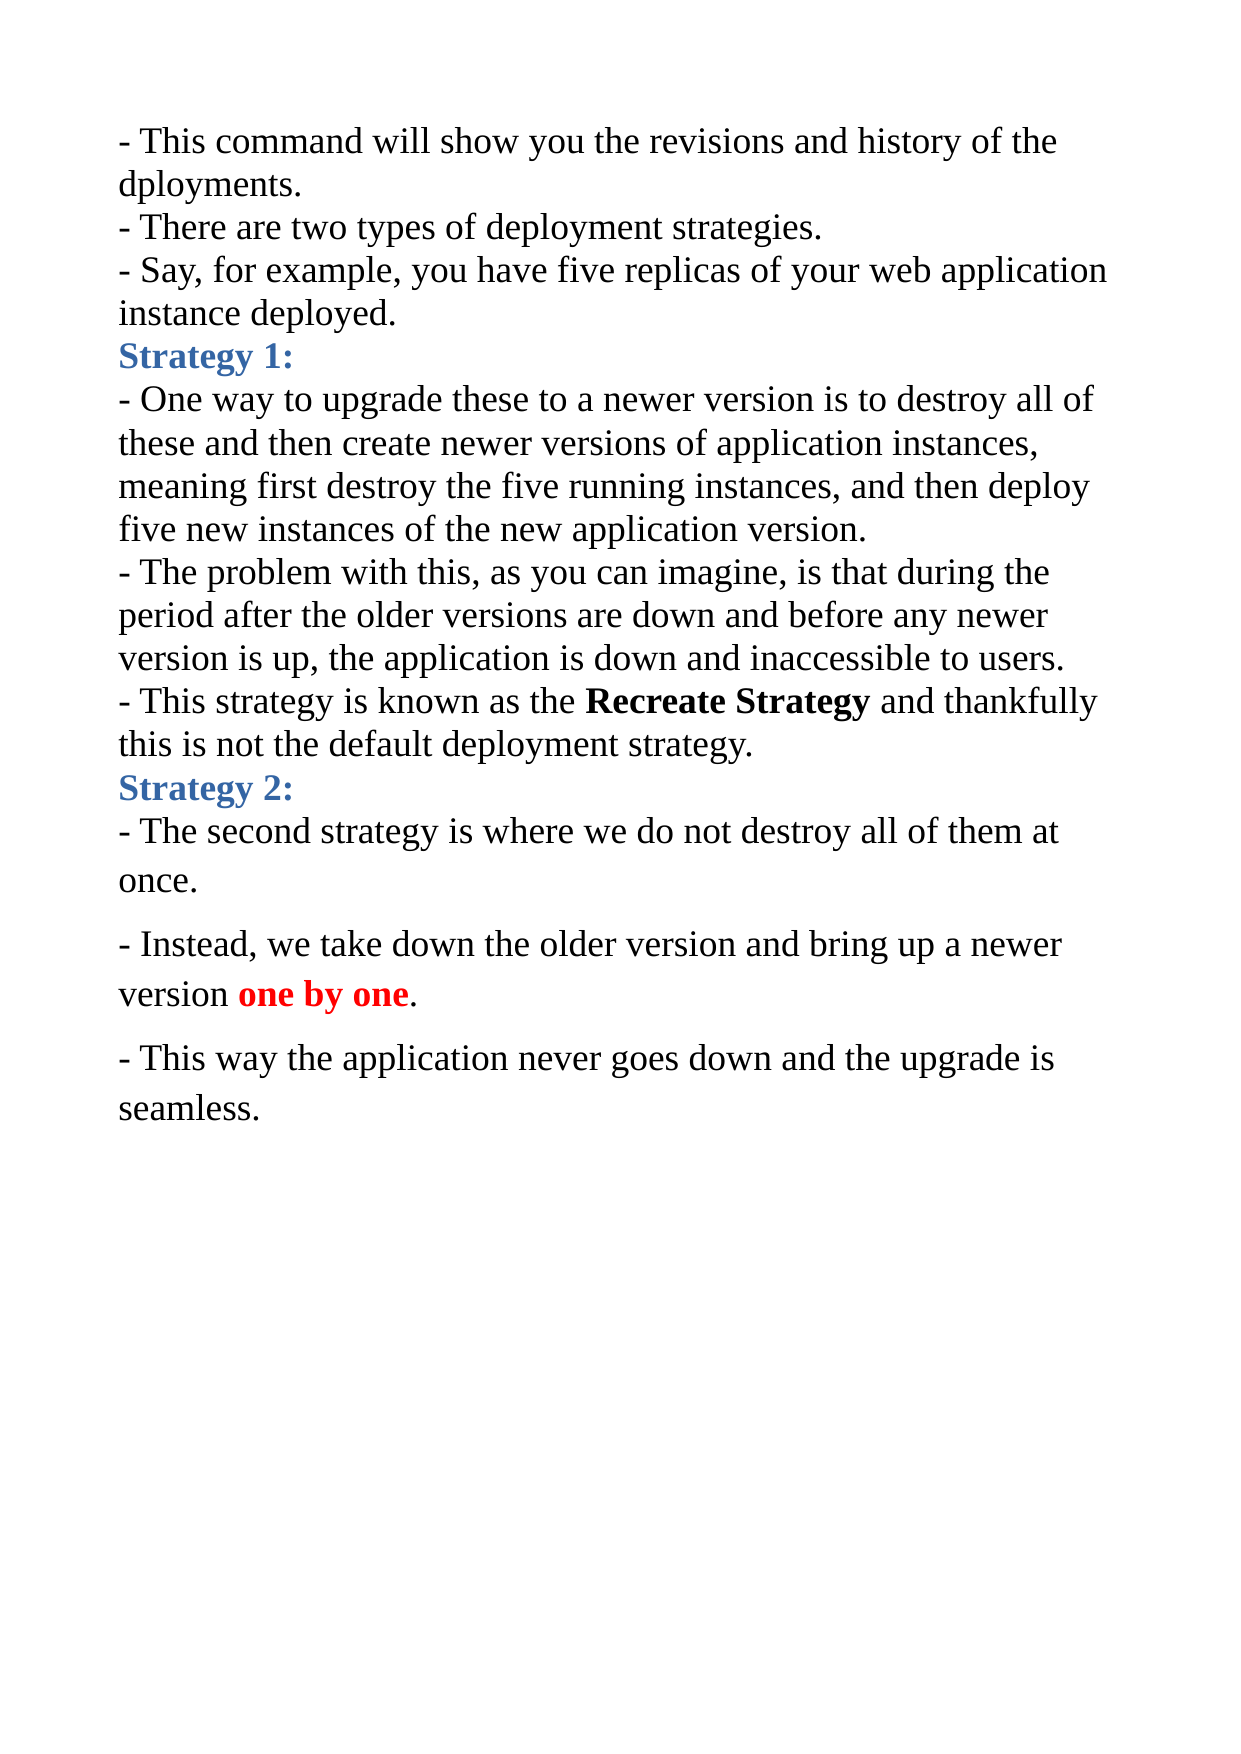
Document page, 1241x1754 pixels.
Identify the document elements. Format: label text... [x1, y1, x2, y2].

text - This way the application never goes down and the upgrade is seamless. [118, 1036, 1122, 1128]
text - Instead, we take down the older version and bring up a newer version one by one. [118, 922, 1122, 1014]
text - Say, for example, you have five replicas of your web application instance deployed. [118, 247, 1122, 334]
text Strategy 2: [118, 765, 1122, 808]
text Strategy 1: [118, 334, 1122, 377]
text - There are two types of deployment strategies. [118, 204, 1122, 247]
text - One way to upgrade these to a newer version is to destroy all of these and then create newer versions of application instances, meaning first destroy the five running instances, and then deploy five new instances of the new application version. [118, 377, 1122, 549]
text - This strategy is known as the Recreate Strategy and thankfully this is not the default deployment strategy. [118, 679, 1122, 765]
text - The problem with this, as you can imagine, is that during the period after the older versions are down and before any newer version is up, the application is down and inaccessible to users. [118, 549, 1122, 679]
text - The second strategy is where we do not destroy all of them at once. [118, 808, 1122, 901]
text - This command will show you the revisions and history of the dployments. [118, 118, 1122, 204]
